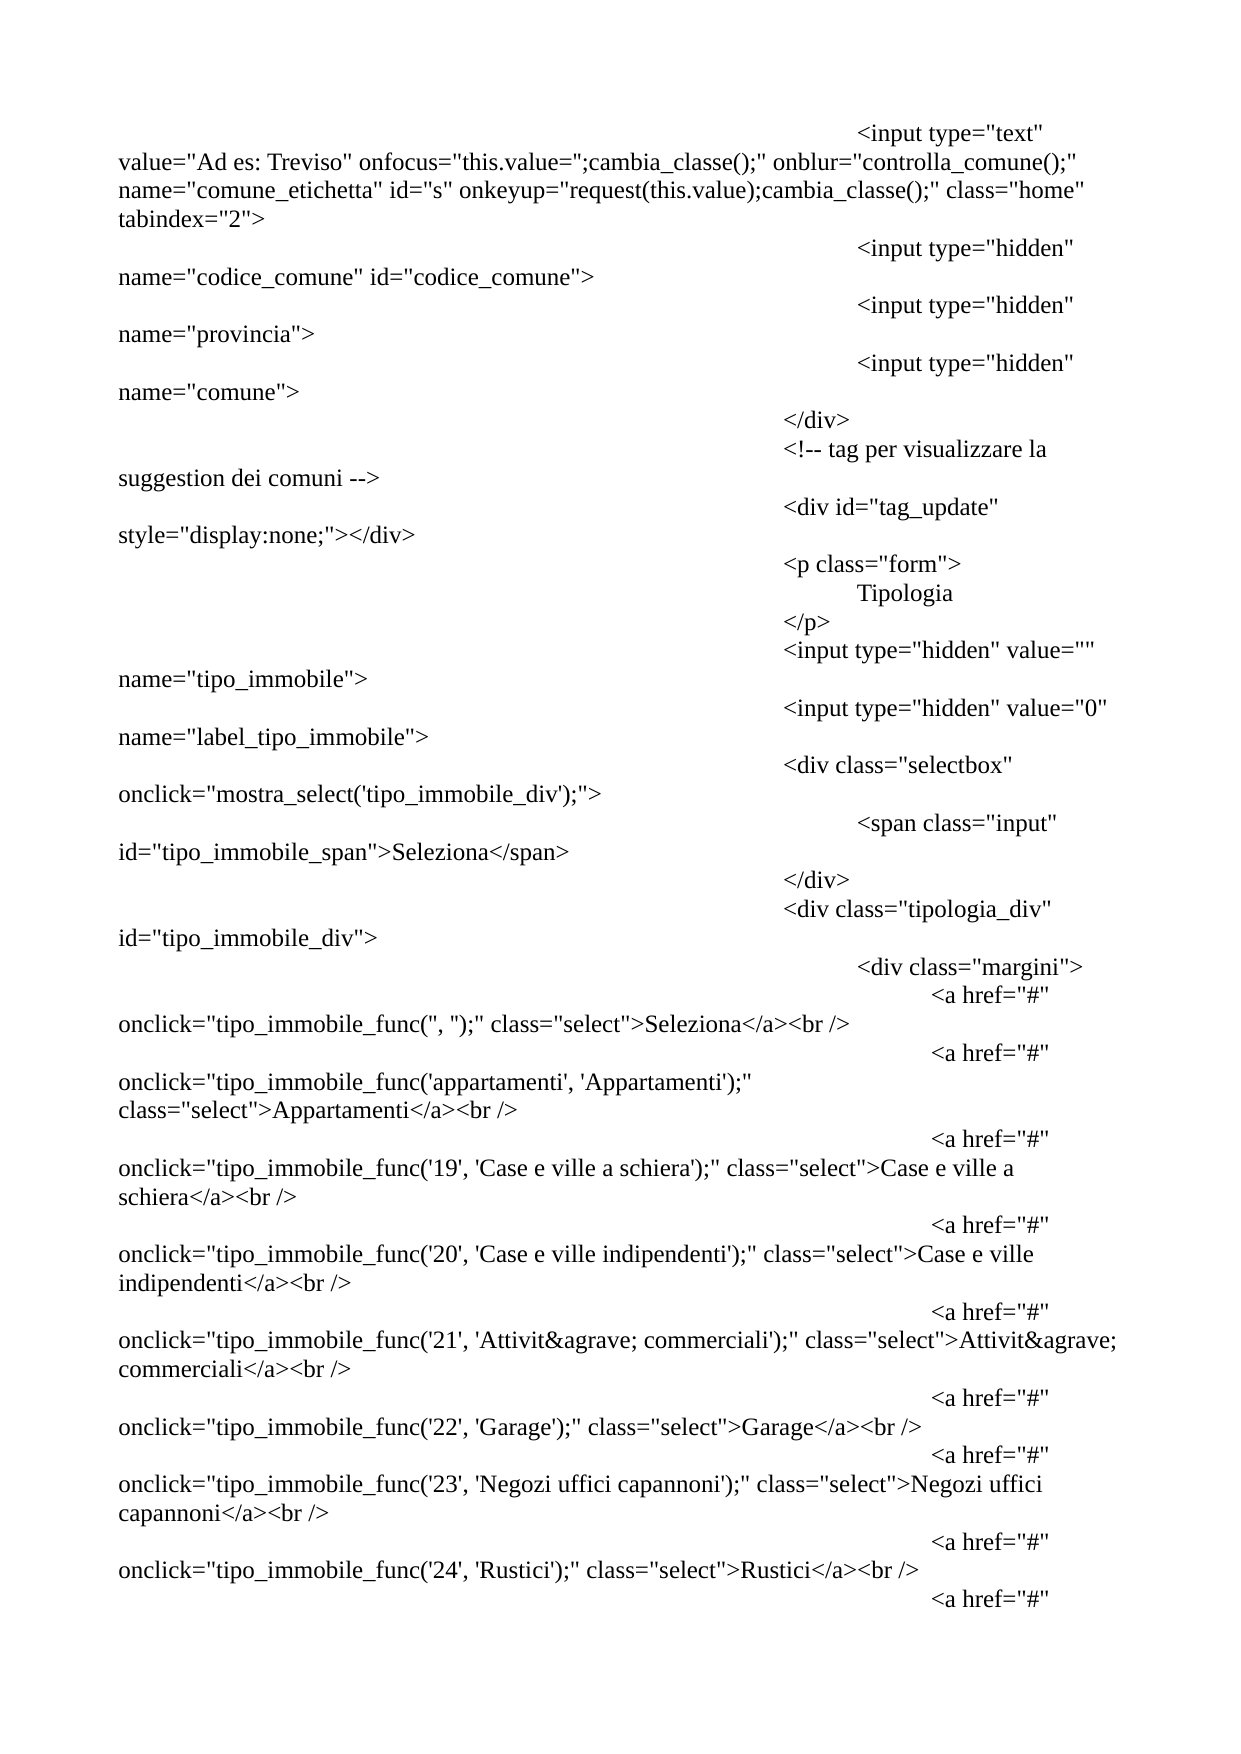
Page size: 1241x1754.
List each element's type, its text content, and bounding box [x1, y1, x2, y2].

text <input type="text" value="Ad es: Treviso" onfocus="this.value='';cambia_classe();" onblur="controlla_comune();" name="comune_etichetta" id="s" onkeyup="request(this.value);cambia_classe();" class="home" tabindex="2"> <input type="hidden" name="codice_comune" id="codice_comune"> <input type="hidden" name="provincia"> <input type="hidden" name="comune"> </div> <!-- tag per visualizzare la suggestion dei comuni --> <div id="tag_update" style="display:none;"></div> <p class="form"> Tipologia </p> <input type="hidden" value="" name="tipo_immobile"> <input type="hidden" value="0" name="label_tipo_immobile"> <div class="selectbox" onclick="mostra_select('tipo_immobile_div');"> <span class="input" id="tipo_immobile_span">Seleziona</span> </div> <div class="tipologia_div" id="tipo_immobile_div"> <div class="margini"> <a href="#" onclick="tipo_immobile_func('', '');" class="select">Seleziona</a><br /> <a href="#" onclick="tipo_immobile_func('appartamenti', 'Appartamenti');" class="select">Appartamenti</a><br /> <a href="#" onclick="tipo_immobile_func('19', 'Case e ville a schiera');" class="select">Case e ville a schiera</a><br /> <a href="#" onclick="tipo_immobile_func('20', 'Case e ville indipendenti');" class="select">Case e ville indipendenti</a><br /> <a href="#" onclick="tipo_immobile_func('21', 'Attivit&agrave; commerciali');" class="select">Attivit&agrave; commerciali</a><br /> <a href="#" onclick="tipo_immobile_func('22', 'Garage');" class="select">Garage</a><br /> <a href="#" onclick="tipo_immobile_func('23', 'Negozi uffici capannoni');" class="select">Negozi uffici capannoni</a><br /> <a href="#" onclick="tipo_immobile_func('24', 'Rustici');" class="select">Rustici</a><br /> <a href="#" [118, 118, 1122, 1613]
